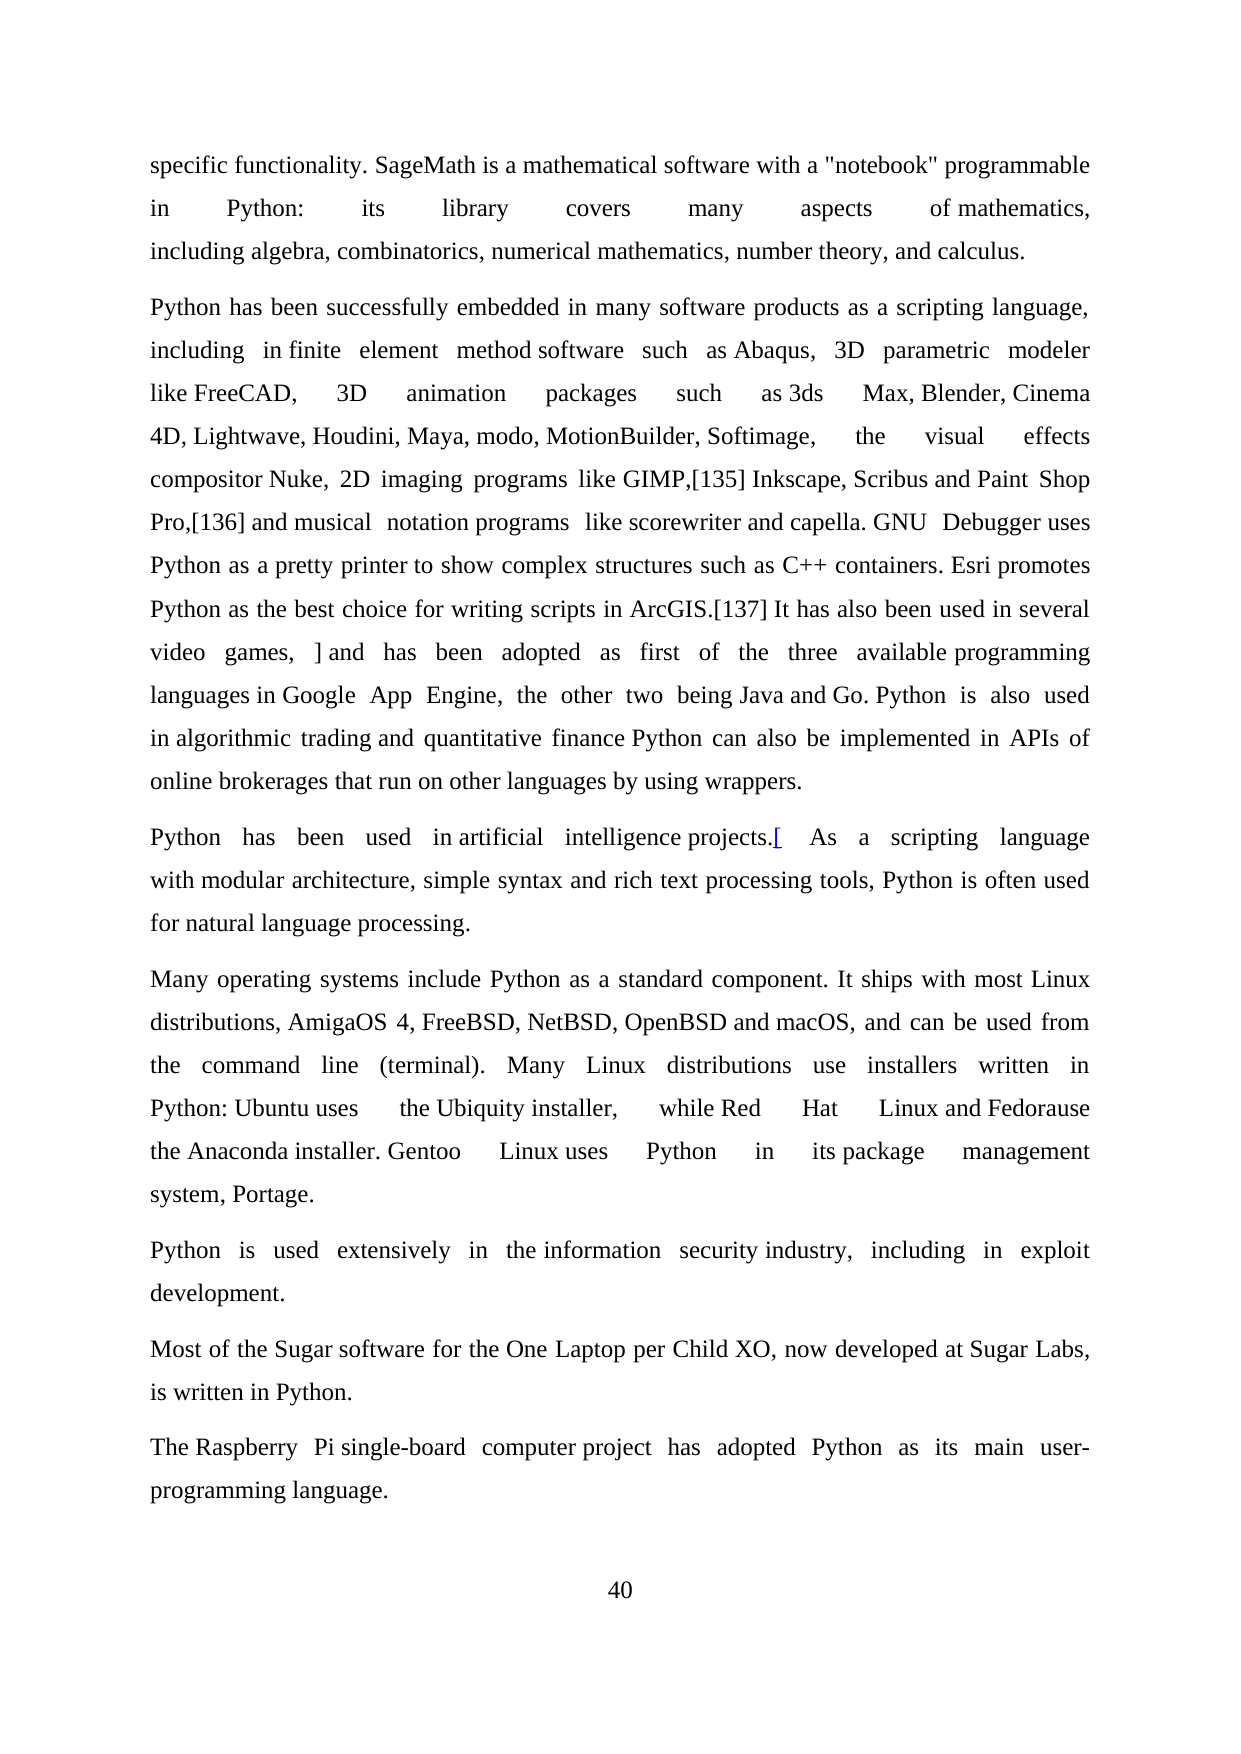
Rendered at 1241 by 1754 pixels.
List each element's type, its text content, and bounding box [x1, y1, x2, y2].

text Most of the Sugar software for the One Laptop per Child XO, now developed at Sugar Labs, is written in Python. [150, 1334, 1090, 1406]
text Python is used extensively in the information security industry, including in exploit development. [150, 1235, 1090, 1307]
text Many operating systems include Python as a standard component. It ships with most Linux distributions, AmigaOS 4, FreeBSD, NetBSD, OpenBSD and macOS, and can be used from the command line (terminal). Many Linux distributions use installers written in Python: Ubuntu uses the Ubiquity installer, while Red Hat Linux and Fedorause the Anaconda installer. Gentoo Linux uses Python in its package management system, Portage. [150, 964, 1090, 1208]
text Python has been successfully embedded in many software products as a scripting language, including in finite element method software such as Abaqus, 3D parametric modeler like FreeCAD, 3D animation packages such as 3ds Max, Blender, Cinema 4D, Lightwave, Houdini, Maya, modo, MotionBuilder, Softimage, the visual effects compositor Nuke, 2D imaging programs like GIMP,[135] Inkscape, Scribus and Paint Shop Pro,[136] and musical notation programs like scorewriter and capella. GNU Debugger uses Python as a pretty printer to show complex structures such as C++ containers. Esri promotes Python as the best choice for writing scripts in ArcGIS.[137] It has also been used in several video games, ] and has been adopted as first of the three available programming languages in Google App Engine, the other two being Java and Go. Python is also used in algorithmic trading and quantitative finance Python can also be implemented in APIs of online brokerages that run on other languages by using wrappers. [150, 292, 1090, 795]
text Python has been used in artificial intelligence projects.[ As a scripting language with modular architecture, simple syntax and rich text processing tools, Python is often used for natural language processing. [150, 822, 1090, 937]
text specific functionality. SageMath is a mathematical software with a "notebook" programmable in Python: its library covers many aspects of mathematics, including algebra, combinatorics, numerical mathematics, number theory, and calculus. [150, 150, 1090, 265]
text The Raspberry Pi single-board computer project has adopted Python as its main user-programming language. [150, 1432, 1090, 1504]
